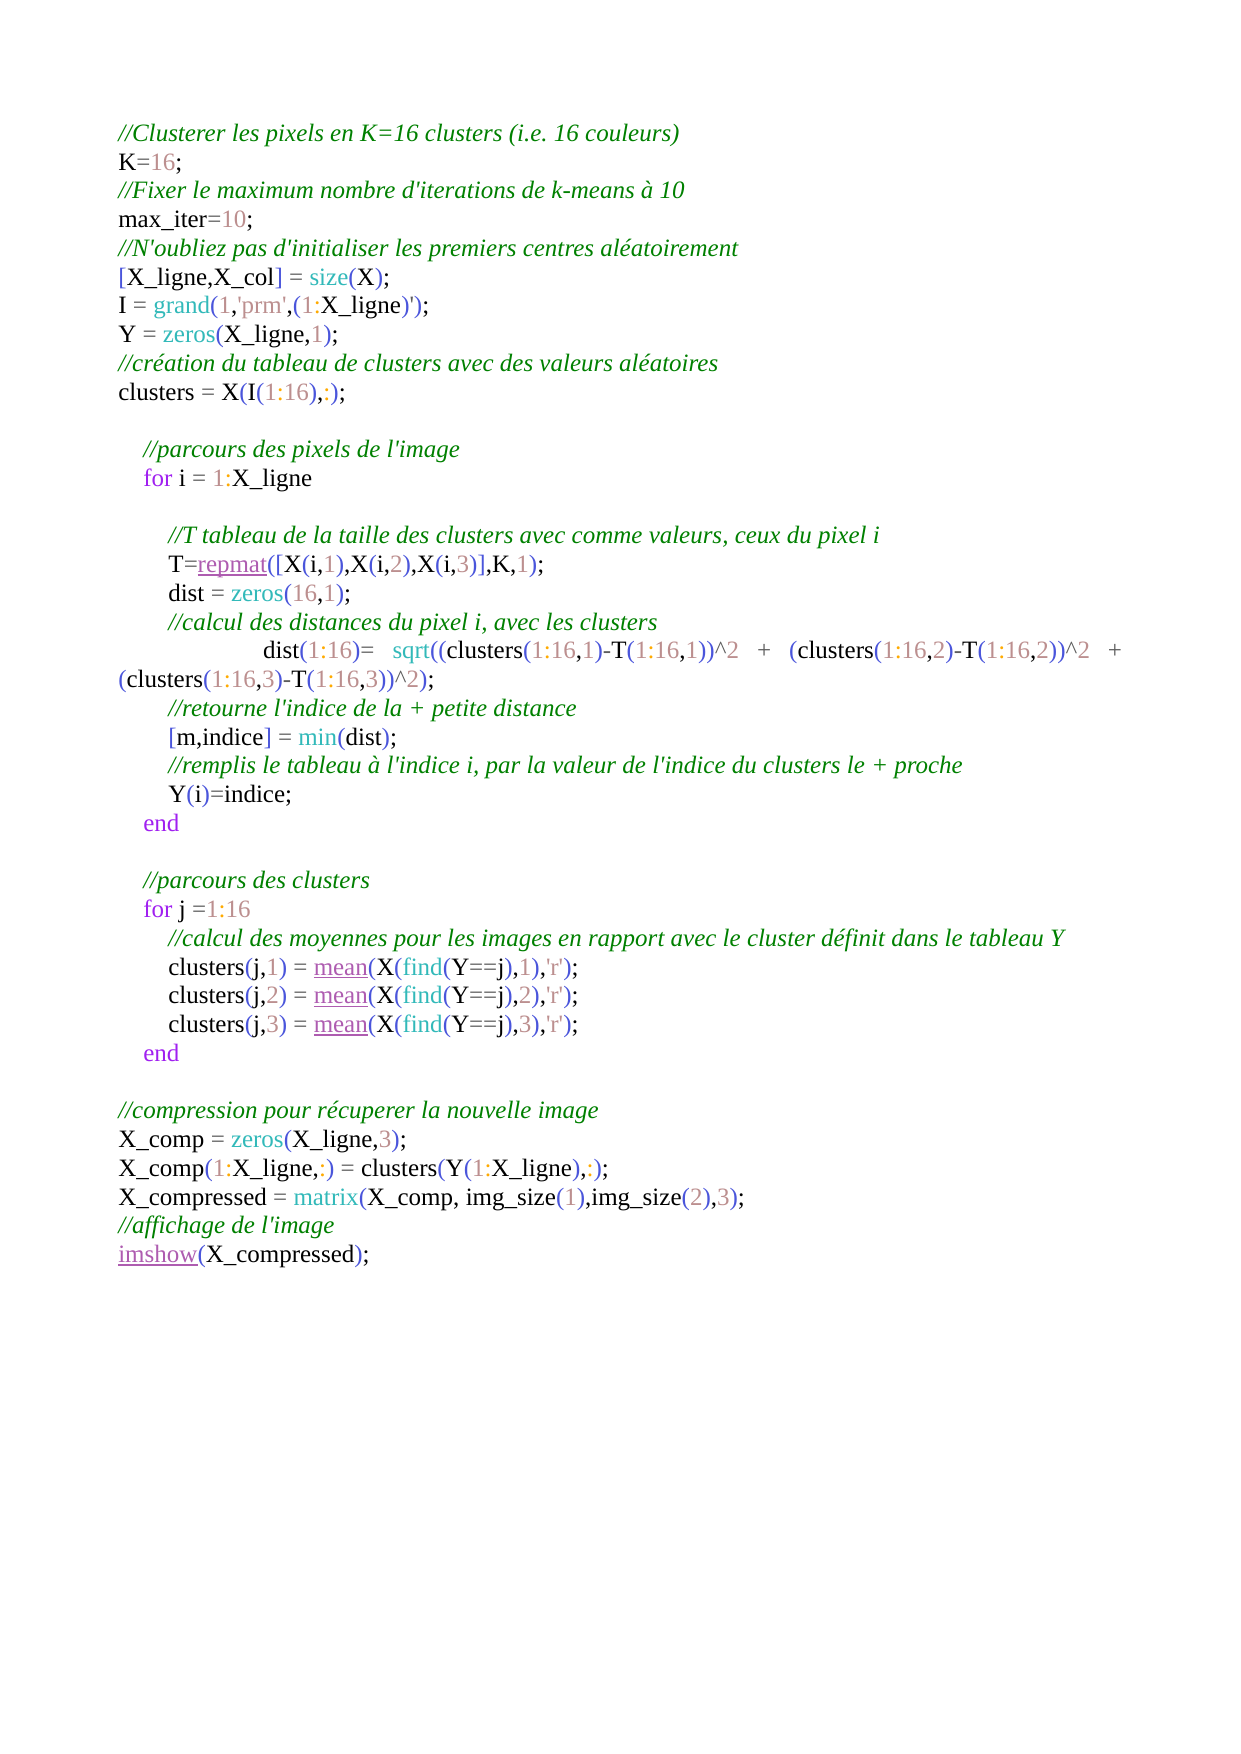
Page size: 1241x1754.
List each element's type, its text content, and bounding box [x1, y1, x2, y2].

text //compression pour récuperer la nouvelle image [118, 1096, 1122, 1124]
text clusters = X(I(1:16),:); [118, 377, 1122, 406]
text clusters(j,3) = mean(X(find(Y==j),3),'r'); [118, 1009, 1122, 1038]
text //affichage de l'image [118, 1211, 1122, 1239]
text max_iter=10; [118, 204, 1122, 233]
text for i = 1:X_ligne [118, 463, 1122, 492]
text //parcours des clusters [118, 866, 1122, 894]
text //T tableau de la taille des clusters avec comme valeurs, ceux du pixel i [118, 521, 1122, 549]
text Y(i)=indice; [118, 779, 1122, 808]
text //calcul des moyennes pour les images en rapport avec le cluster définit dans le tableau Y [118, 923, 1122, 952]
text X_comp = zeros(X_ligne,3); [118, 1124, 1122, 1153]
text imshow(X_compressed); [118, 1239, 1122, 1268]
text I = grand(1,'prm',(1:X_ligne)'); [118, 291, 1122, 319]
text clusters(j,1) = mean(X(find(Y==j),1),'r'); [118, 952, 1122, 981]
text [X_ligne,X_col] = size(X); [118, 262, 1122, 291]
text X_comp(1:X_ligne,:) = clusters(Y(1:X_ligne),:); [118, 1153, 1122, 1182]
text dist = zeros(16,1); [118, 578, 1122, 607]
text X_compressed = matrix(X_comp, img_size(1),img_size(2),3); [118, 1182, 1122, 1211]
text [m,indice] = min(dist); [118, 722, 1122, 751]
text T=repmat([X(i,1),X(i,2),X(i,3)],K,1); [118, 549, 1122, 578]
text end [118, 1038, 1122, 1067]
text //création du tableau de clusters avec des valeurs aléatoires [118, 348, 1122, 377]
text clusters(j,2) = mean(X(find(Y==j),2),'r'); [118, 981, 1122, 1009]
text end [118, 808, 1122, 837]
text //calcul des distances du pixel i, avec les clusters [118, 607, 1122, 636]
text //N'oubliez pas d'initialiser les premiers centres aléatoirement [118, 233, 1122, 262]
text Y = zeros(X_ligne,1); [118, 319, 1122, 348]
text dist(1:16)= sqrt((clusters(1:16,1)-T(1:16,1))^2 + (clusters(1:16,2)-T(1:16,2))^2 + (clusters(1:16,3)-T(1:16,3))^2); [118, 636, 1122, 693]
text for j =1:16 [118, 894, 1122, 923]
text //Fixer le maximum nombre d'iterations de k-means à 10 [118, 176, 1122, 204]
text K=16; [118, 147, 1122, 176]
text //retourne l'indice de la + petite distance [118, 693, 1122, 722]
text //parcours des pixels de l'image [118, 434, 1122, 463]
text //remplis le tableau à l'indice i, par la valeur de l'indice du clusters le + proche [118, 751, 1122, 779]
text //Clusterer les pixels en K=16 clusters (i.e. 16 couleurs) [118, 118, 1122, 147]
